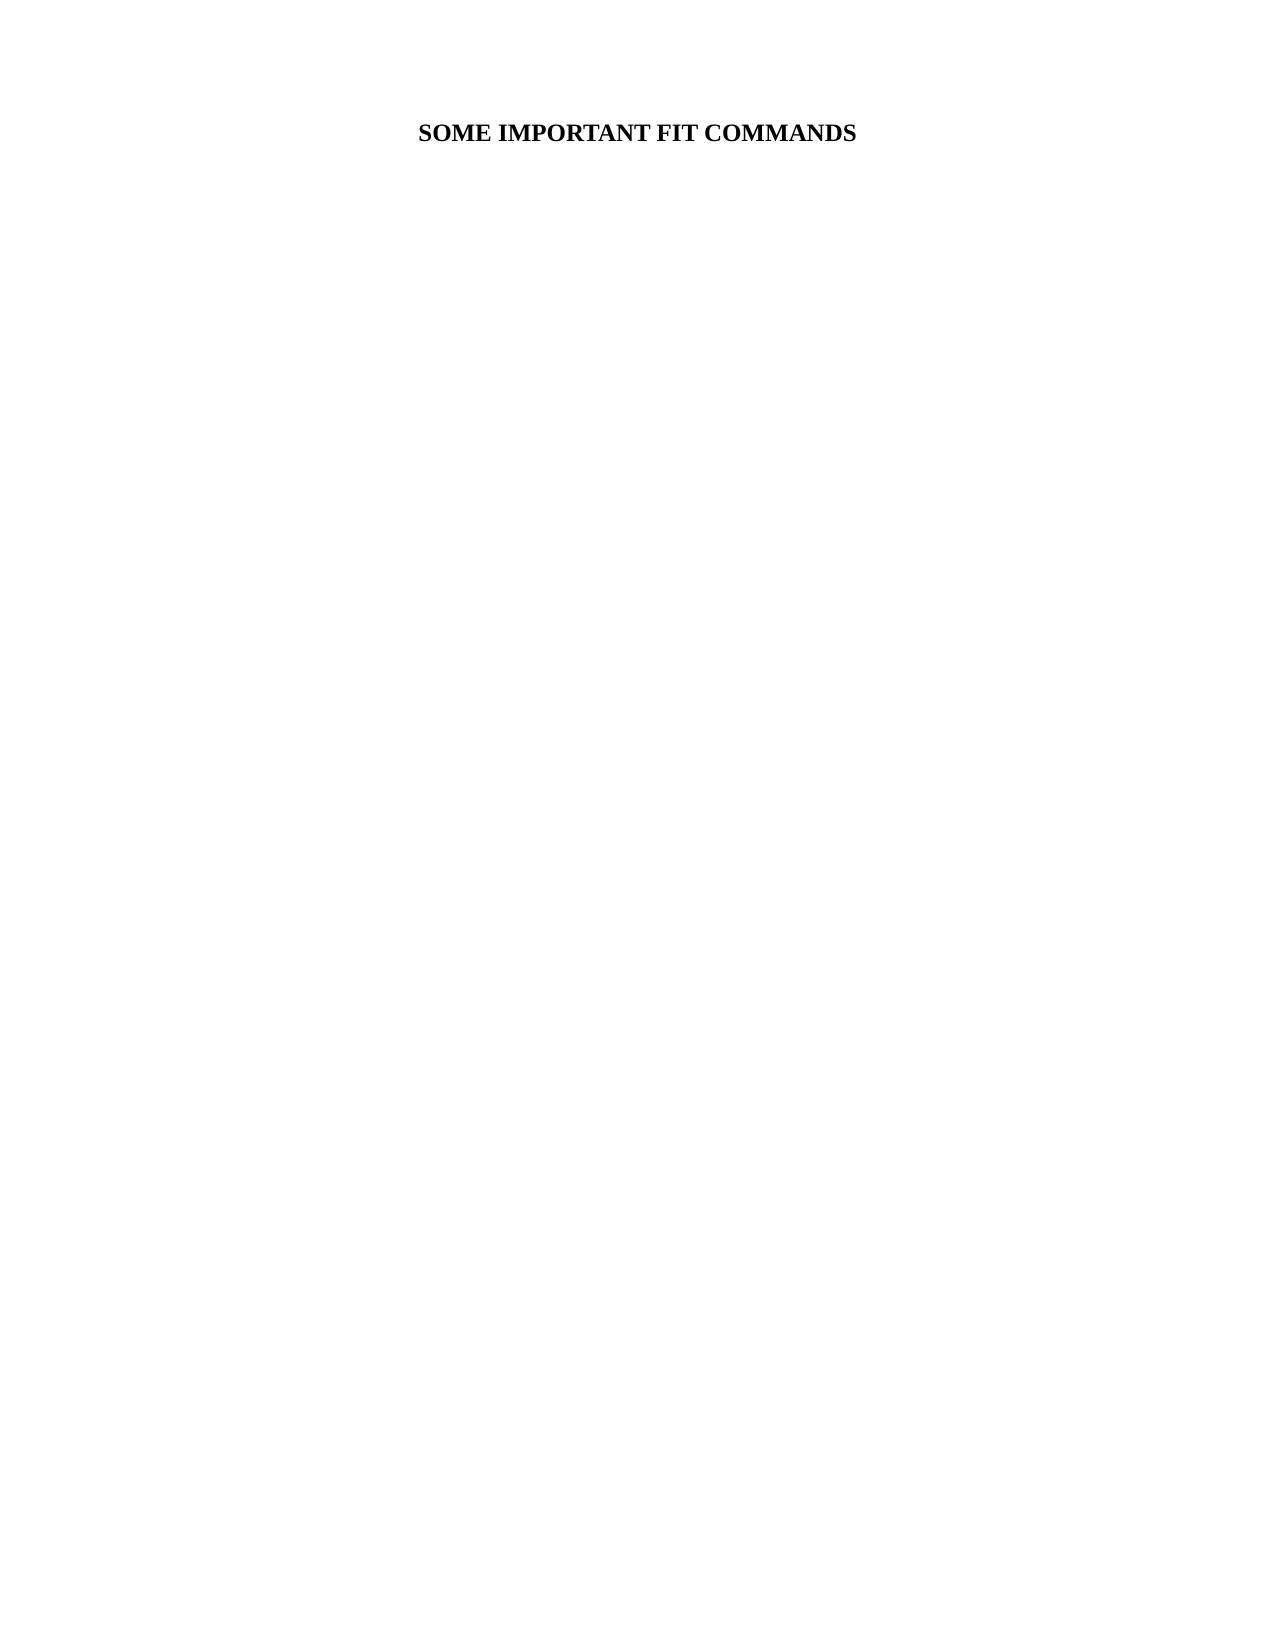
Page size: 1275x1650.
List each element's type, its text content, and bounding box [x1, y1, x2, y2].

text SOME IMPORTANT FIT COMMANDS [118, 118, 1157, 147]
